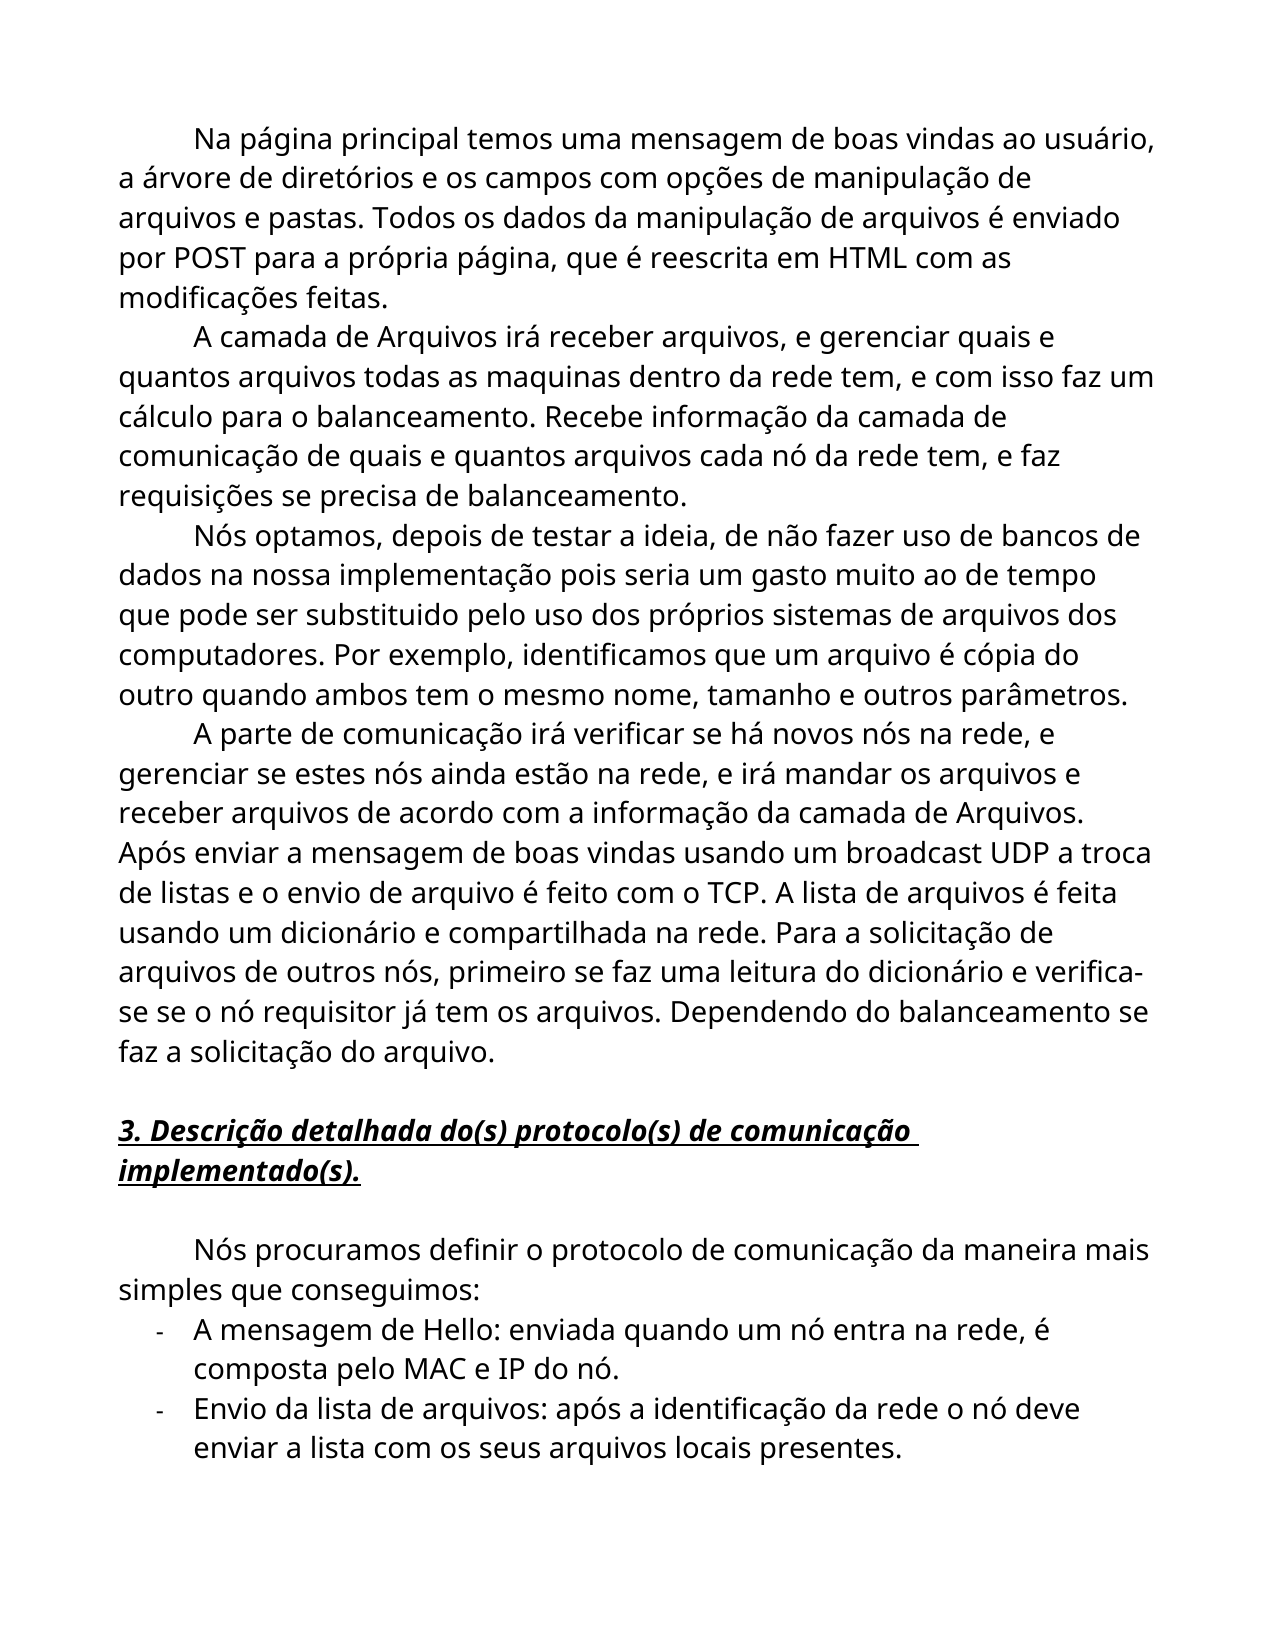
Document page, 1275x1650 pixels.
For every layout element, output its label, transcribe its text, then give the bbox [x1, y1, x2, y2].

text A parte de comunicação irá verificar se há novos nós na rede, e gerenciar se estes nós ainda estão na rede, e irá mandar os arquivos e receber arquivos de acordo com a informação da camada de Arquivos. Após enviar a mensagem de boas vindas usando um broadcast UDP a troca de listas e o envio de arquivo é feito com o TCP. A lista de arquivos é feita usando um dicionário e compartilhada na rede. Para a solicitação de arquivos de outros nós, primeiro se faz uma leitura do dicionário e verifica-se se o nó requisitor já tem os arquivos. Dependendo do balanceamento se faz a solicitação do arquivo. [118, 713, 1157, 1071]
text A camada de Arquivos irá receber arquivos, e gerenciar quais e quantos arquivos todas as maquinas dentro da rede tem, e com isso faz um cálculo para o balanceamento. Recebe informação da camada de comunicação de quais e quantos arquivos cada nó da rede tem, e faz requisições se precisa de balanceamento. [118, 317, 1157, 515]
text Na página principal temos uma mensagem de boas vindas ao usuário, a árvore de diretórios e os campos com opções de manipulação de arquivos e pastas. Todos os dados da manipulação de arquivos é enviado por POST para a própria página, que é reescrita em HTML com as modificações feitas. [118, 118, 1157, 317]
list A mensagem de Hello: enviada quando um nó entra na rede, é composta pelo MAC e IP do nó. [156, 1309, 1157, 1388]
text 3. Descrição detalhada do(s) protocolo(s) de comunicação implementado(s). [118, 1110, 1157, 1190]
list Envio da lista de arquivos: após a identificação da rede o nó deve enviar a lista com os seus arquivos locais presentes. [156, 1388, 1157, 1467]
text Nós optamos, depois de testar a ideia, de não fazer uso de bancos de dados na nossa implementação pois seria um gasto muito ao de tempo que pode ser substituido pelo uso dos próprios sistemas de arquivos dos computadores. Por exemplo, identificamos que um arquivo é cópia do outro quando ambos tem o mesmo nome, tamanho e outros parâmetros. [118, 515, 1157, 713]
text Nós procuramos definir o protocolo de comunicação da maneira mais simples que conseguimos: [118, 1229, 1157, 1309]
